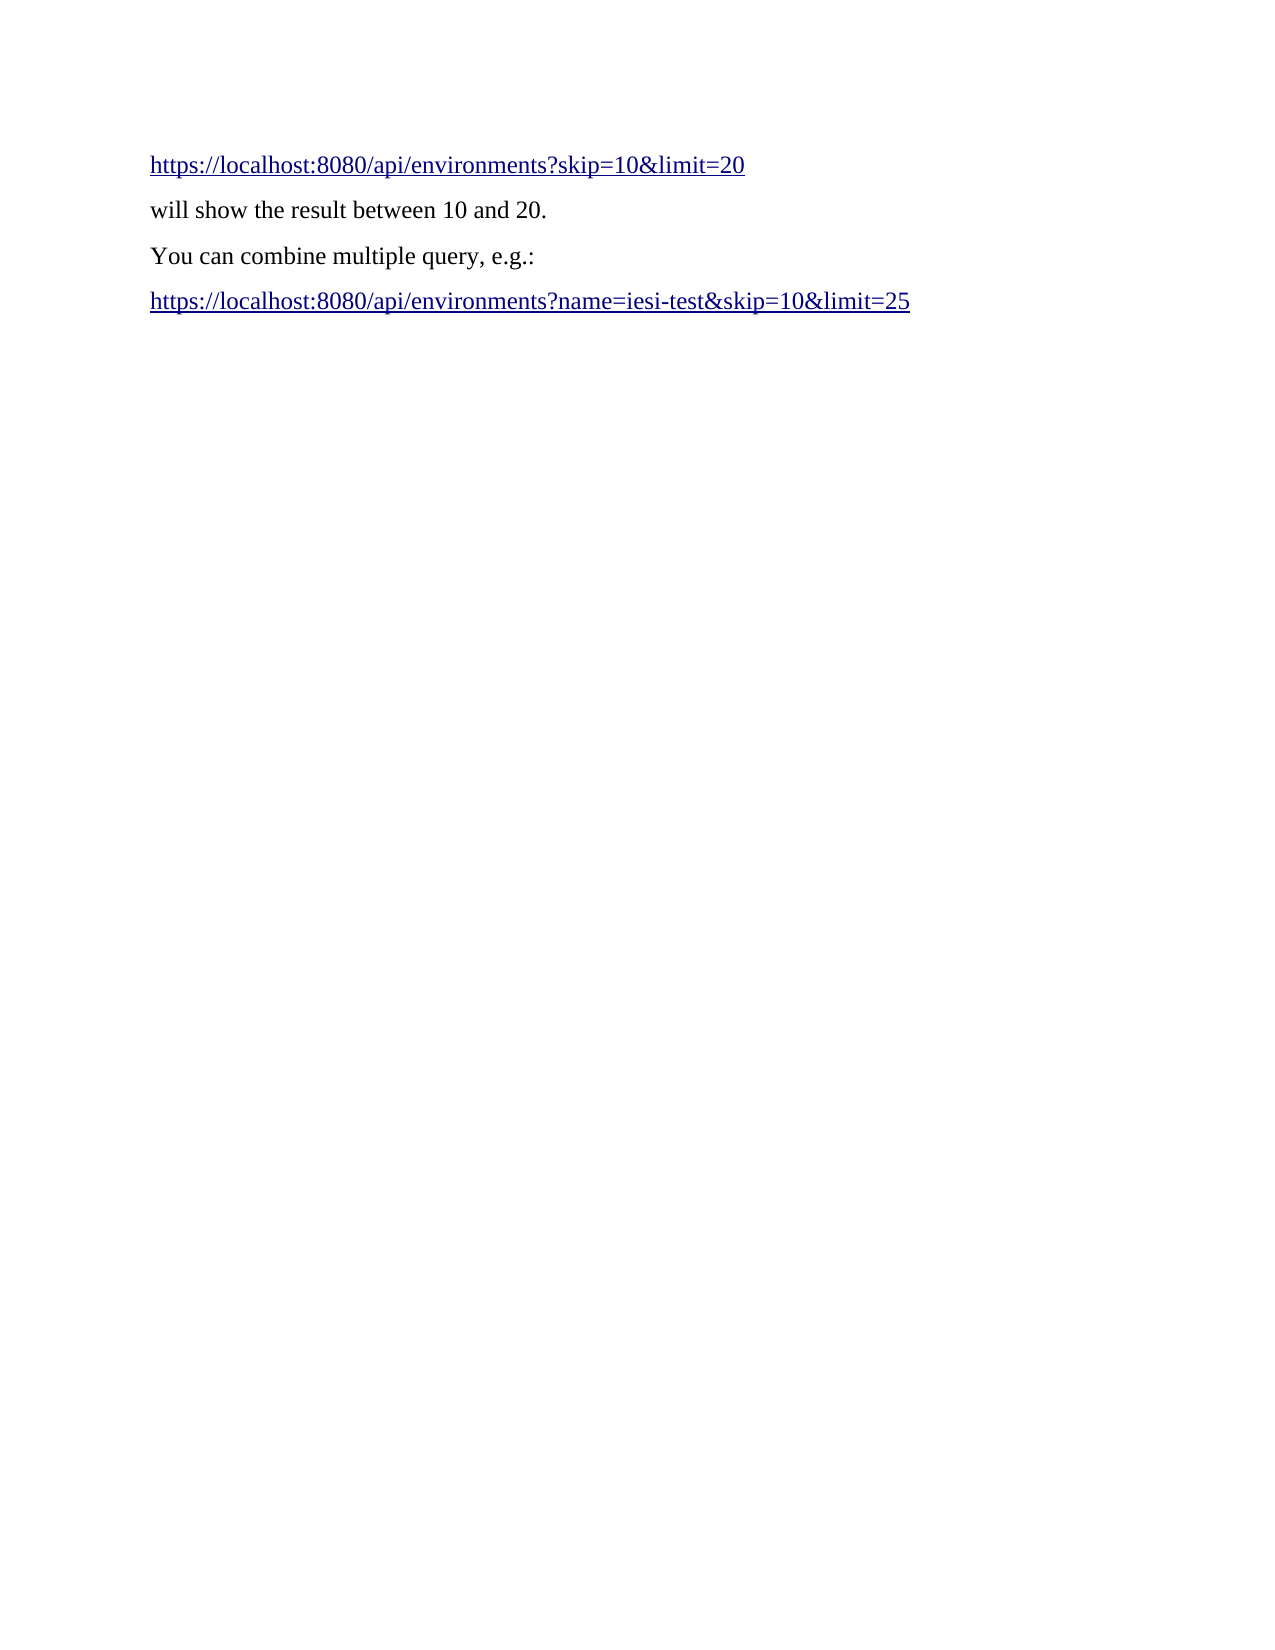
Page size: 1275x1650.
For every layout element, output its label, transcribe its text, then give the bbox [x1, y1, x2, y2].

text https://localhost:8080/api/environments?skip=10&limit=20 [150, 150, 1125, 179]
text You can combine multiple query, e.g.: [150, 241, 1125, 269]
text will show the result between 10 and 20. [150, 195, 1125, 224]
text https://localhost:8080/api/environments?name=iesi-test&skip=10&limit=25 [150, 286, 1125, 315]
